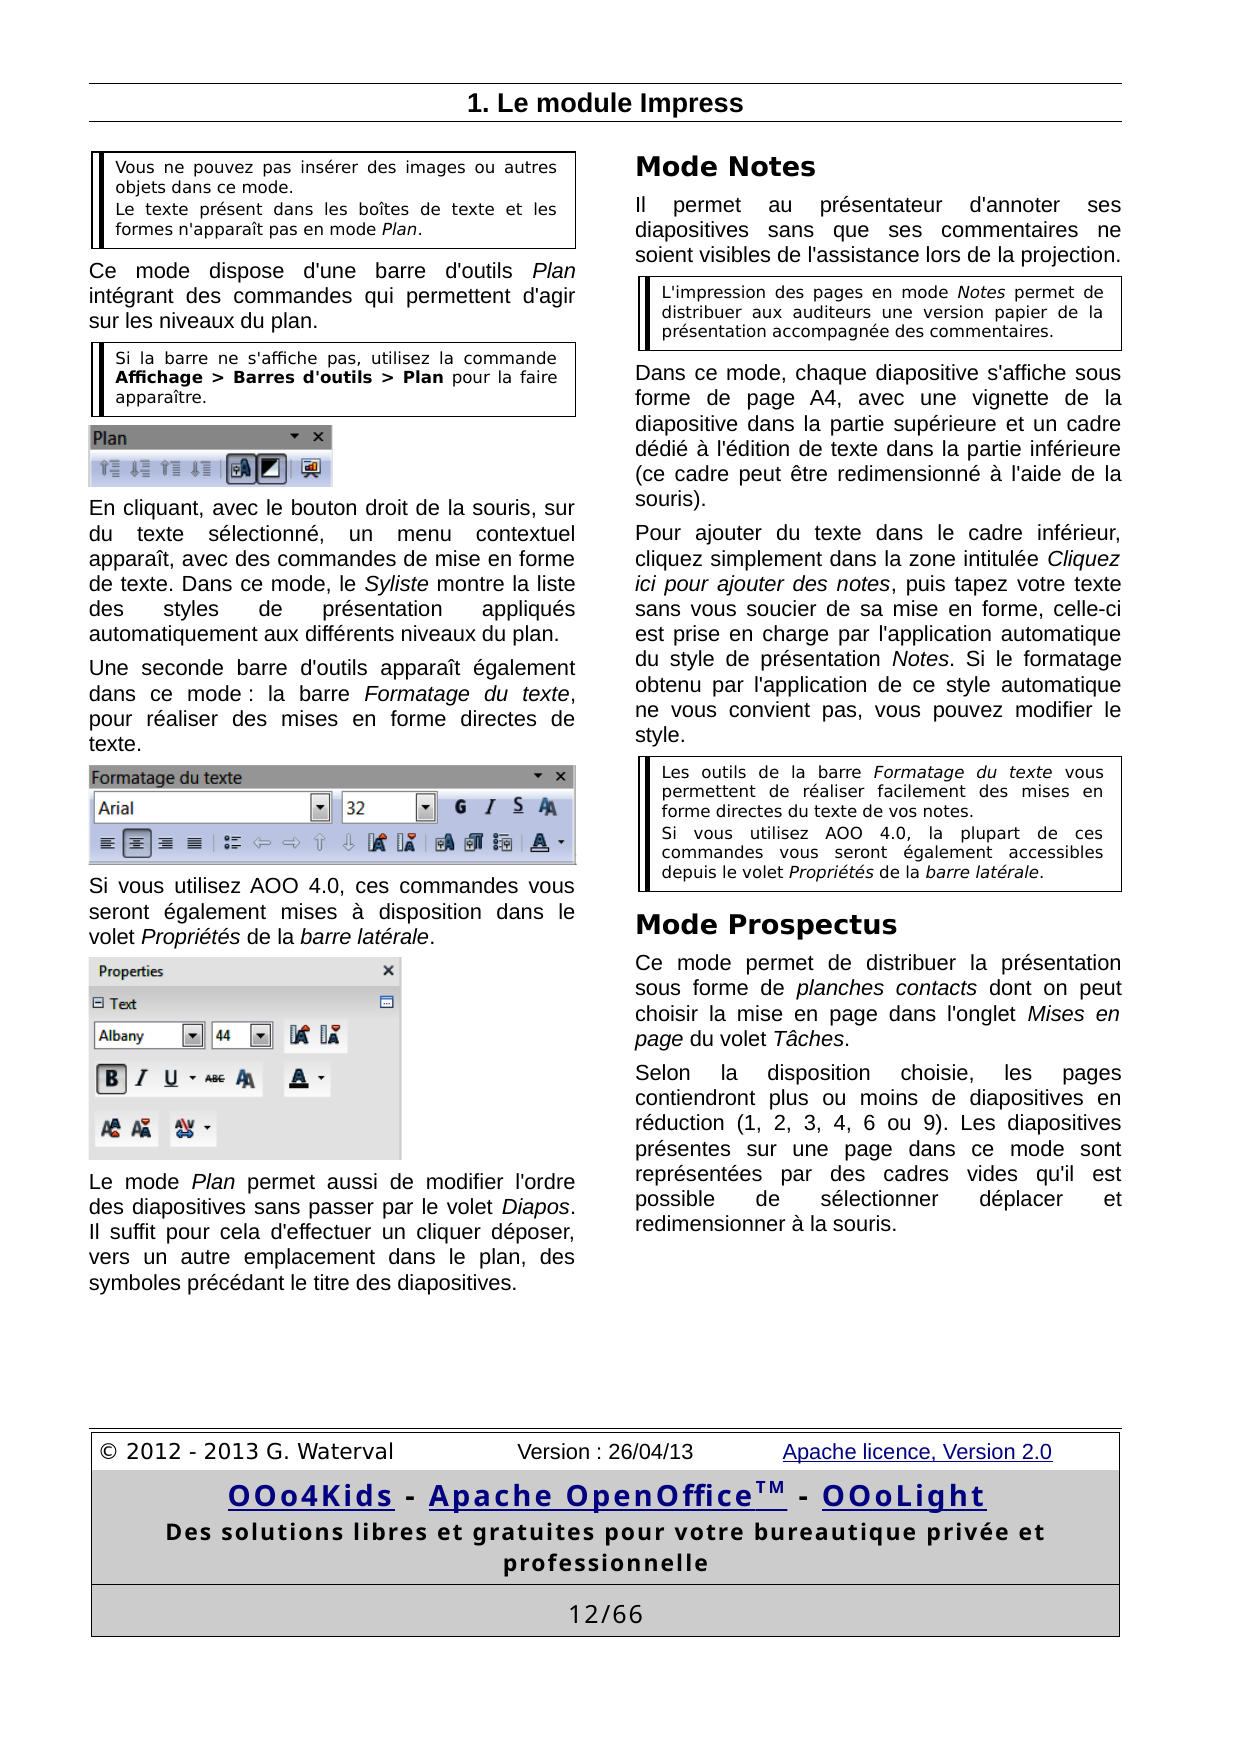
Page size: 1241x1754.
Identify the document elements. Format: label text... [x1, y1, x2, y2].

text Il permet au présentateur d'annoter ses diapositives sans que ses commentaires ne soient visibles de l'assistance lors de la projection. [635, 192, 1122, 267]
text Ce mode permet de distribuer la présentation sous forme de planches contacts dont on peut choisir la mise en page dans l'onglet Mises en page du volet Tâches. [635, 950, 1122, 1051]
table_header Les outils de la barre Formatage du texte vous permettent de réaliser facilement des mises en forme directes du texte de vos notes. Si vous utilisez AOO 4.0, la plupart de ces commandes vous seront également accessibles depuis le volet Propriétés de la barre latérale. [650, 757, 1121, 891]
table_header Vous ne pouvez pas insérer des images ou autres objets dans ce mode. Le texte présent dans les boîtes de texte et les formes n'apparaît pas en mode Plan. [104, 153, 575, 248]
text Une seconde barre d'outils apparaît également dans ce mode : la barre Formatage du texte, pour réaliser des mises en forme directes de texte. [88, 655, 576, 756]
text Ce mode dispose d'une barre d'outils Plan intégrant des commandes qui permettent d'agir sur les niveaux du plan. [88, 257, 576, 333]
text Pour ajouter du texte dans le cadre inférieur, cliquez simplement dans la zone intitulée Cliquez ici pour ajouter des notes, puis tapez votre texte sans vous soucier de sa mise en forme, celle-ci est prise en charge par l'application automatique du style de présentation Notes. Si le formatage obtenu par l'application de ce style automatique ne vous convient pas, vous pouvez modifier le style. [635, 520, 1122, 747]
text Si vous utilisez AOO 4.0, ces commandes vous seront également mises à disposition dans le volet Propriétés de la barre latérale. [88, 873, 576, 949]
table_header Si la barre ne s'affiche pas, utilisez la commande Affichage > Barres d'outils > Plan pour la faire apparaître. [104, 343, 575, 416]
text Dans ce mode, chaque diapositive s'affiche sous forme de page A4, avec une vignette de la diapositive dans la partie supérieure et un cadre dédié à l'édition de texte dans la partie inférieure (ce cadre peut être redimensionné à l'aide de la souris). [635, 360, 1122, 511]
text Selon la disposition choisie, les pages contiendront plus ou moins de diapositives en réduction (1, 2, 3, 4, 6 ou 9). Les diapositives présentes sur une page dans ce mode sont représentées par des cadres vides qu'il est possible de sélectionner déplacer et redimensionner à la souris. [635, 1060, 1122, 1236]
text En cliquant, avec le bouton droit de la souris, sur du texte sélectionné, un menu contextuel apparaît, avec des commandes de mise en forme de texte. Dans ce mode, le Syliste montre la liste des styles de présentation appliqués automatiquement aux différents niveaux du plan. [88, 495, 576, 646]
text Le mode Plan permet aussi de modifier l'ordre des diapositives sans passer par le volet Diapos. Il suffit pour cela d'effectuer un cliquer déposer, vers un autre emplacement dans le plan, des symboles précédant le titre des diapositives. [88, 1169, 576, 1295]
table_header L'impression des pages en mode Notes permet de distribuer aux auditeurs une version papier de la présentation accompagnée des commentaires. [650, 277, 1121, 350]
subtitle Mode Prospectus [635, 910, 1122, 941]
subtitle Mode Notes [635, 151, 1122, 183]
